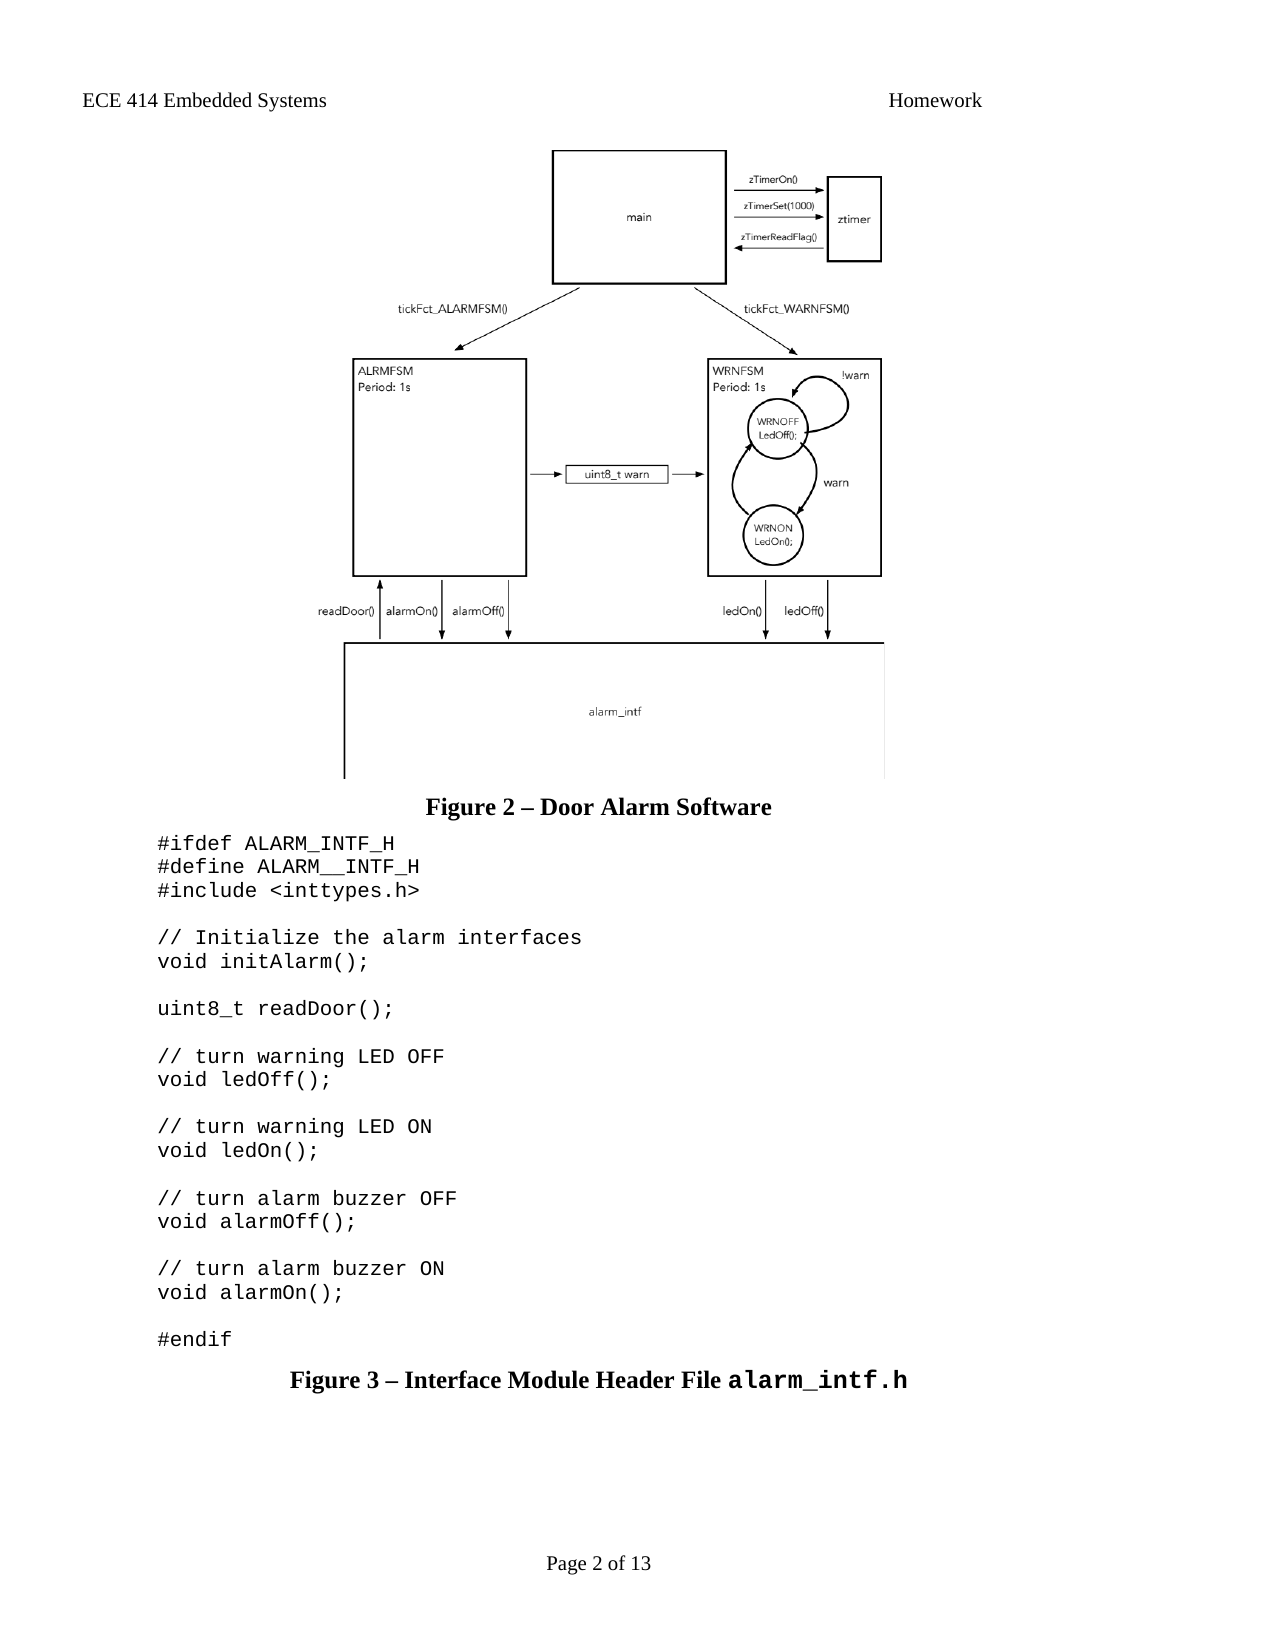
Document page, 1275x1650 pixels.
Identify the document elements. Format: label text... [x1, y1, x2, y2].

text // turn alarm buzzer OFF [157, 1187, 1115, 1211]
text void alarmOff(); [157, 1211, 1115, 1235]
text // turn warning LED ON [157, 1117, 1115, 1140]
text Figure 3 – Interface Module Header File alarm_intf.h [82, 1366, 1115, 1396]
text // turn alarm buzzer ON [157, 1258, 1115, 1282]
text #define ALARM__INTF_H [157, 856, 1115, 880]
text Figure 2 – Door Alarm Software [82, 792, 1115, 820]
text // turn warning LED OFF [157, 1046, 1115, 1069]
text void ledOn(); [157, 1140, 1115, 1164]
text // Initialize the alarm interfaces [157, 927, 1115, 951]
text void initAlarm(); [157, 951, 1115, 975]
text void ledOff(); [157, 1069, 1115, 1093]
text #include <inttypes.h> [157, 880, 1115, 904]
text #ifdef ALARM_INTF_H [157, 833, 1115, 856]
text #endif [157, 1329, 1115, 1353]
text uint8_t readDoor(); [157, 998, 1115, 1022]
text void alarmOn(); [157, 1282, 1115, 1306]
